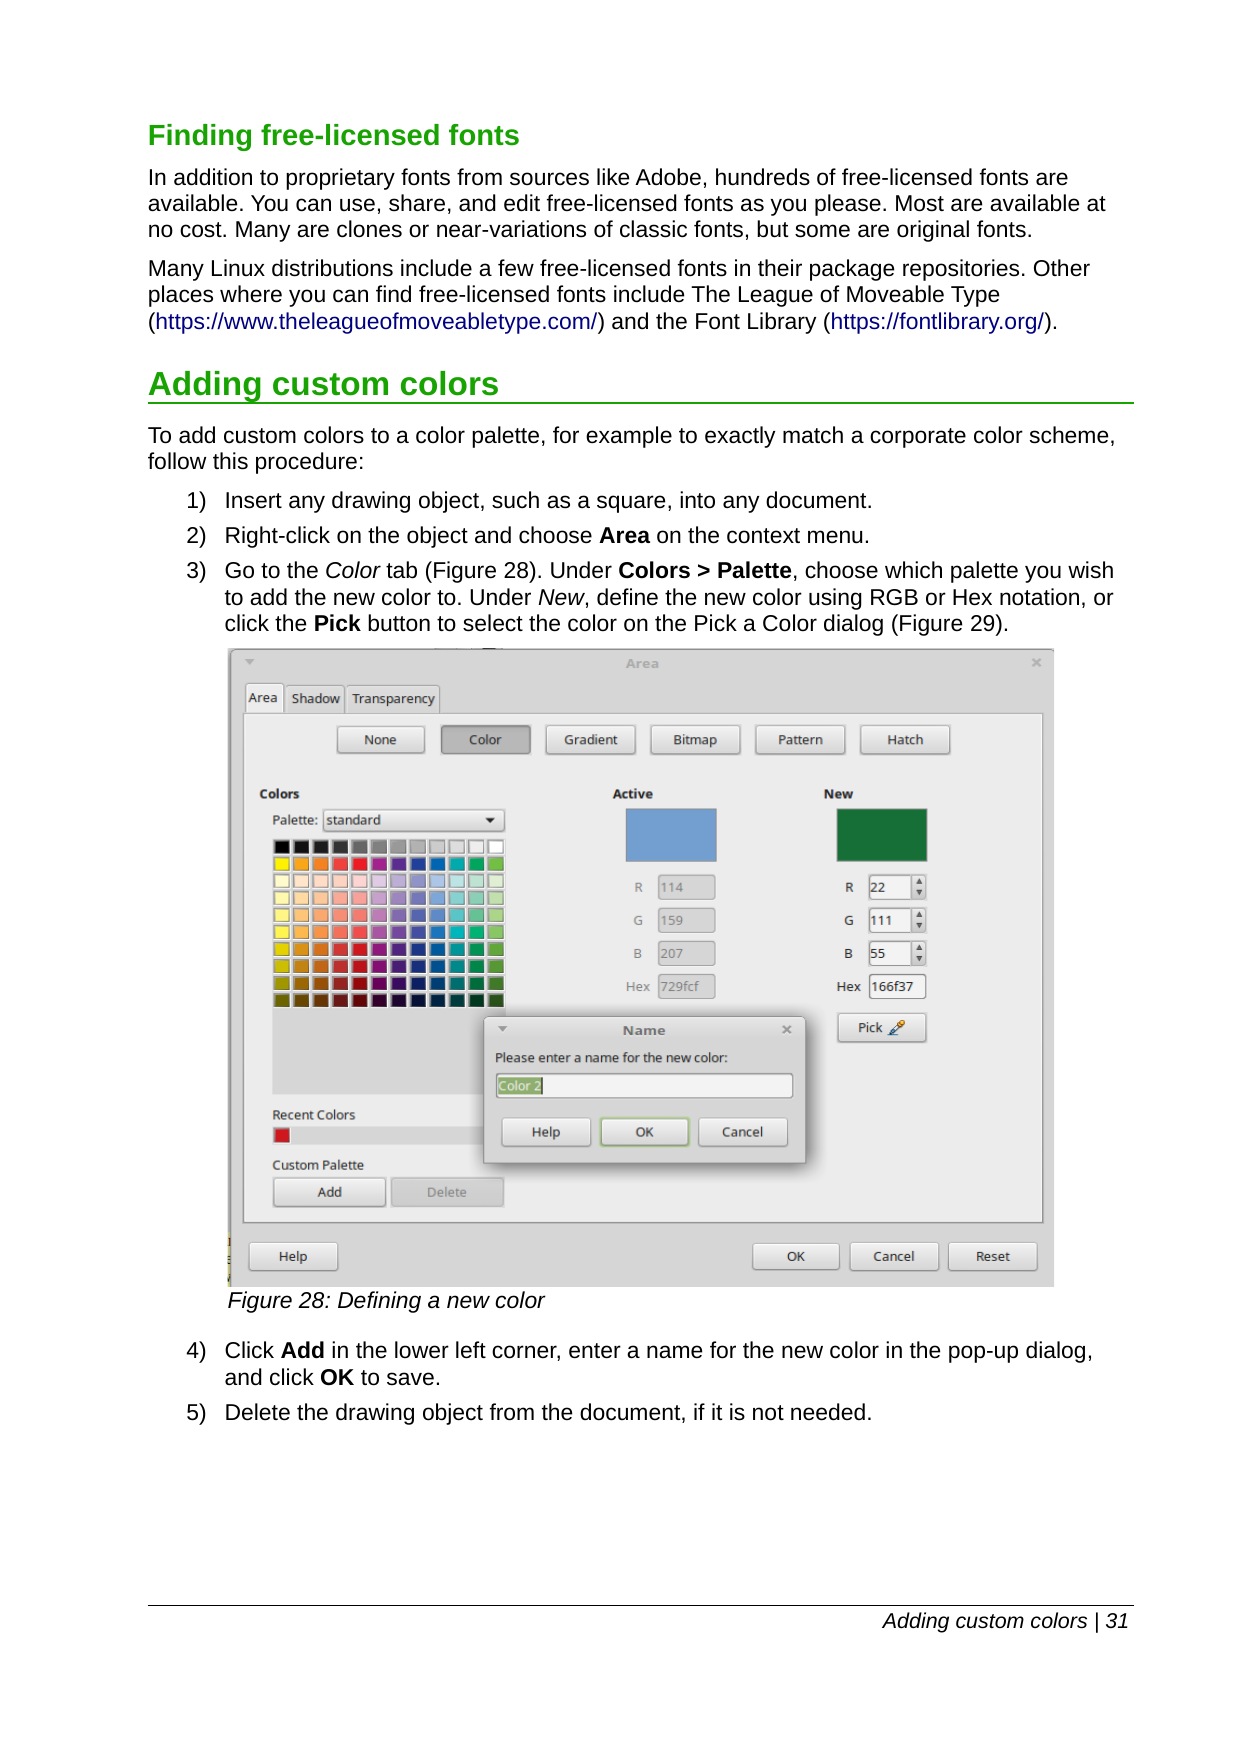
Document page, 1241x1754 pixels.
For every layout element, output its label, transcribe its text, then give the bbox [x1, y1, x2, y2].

subtitle Finding free-licensed fonts [148, 118, 1134, 152]
list Right-click on the object and choose Area on the context menu. [207, 522, 1134, 548]
list Insert any drawing object, such as a square, into any document. [207, 487, 1134, 513]
picture [227, 648, 1055, 1287]
subtitle Adding custom colors [148, 363, 1134, 402]
text Many Linux distributions include a few free-licensed fonts in their package repositories. Other places where you can find free-licensed fonts include The League of Moveable Type (https://www.theleagueofmoveabletype.com/) and the Font Library (https://fontlibrary.org/). [148, 255, 1134, 334]
text Figure 28: Defining a new color [227, 1287, 1054, 1313]
list Click Add in the lower left corner, enter a name for the new color in the pop-up dialog, and click OK to save. [207, 1337, 1134, 1390]
list Delete the drawing object from the document, if it is not needed. [207, 1399, 1134, 1425]
text In addition to proprietary fonts from sources like Adobe, hundreds of free-licensed fonts are available. You can use, share, and edit free-licensed fonts as you please. Most are available at no cost. Many are clones or near-variations of classic fonts, but some are original fonts. [148, 163, 1134, 242]
list Go to the Color tab (Figure 28). Under Colors > Palette, choose which palette you wish to add the new color to. Under New, define the new color using RGB or Hex notation, or click the Pick button to select the color on the Pick a Color dialog (Figure 29). [207, 557, 1134, 636]
list To add custom colors to a color palette, for example to exactly match a corporate color scheme, follow this procedure: [148, 422, 1134, 474]
